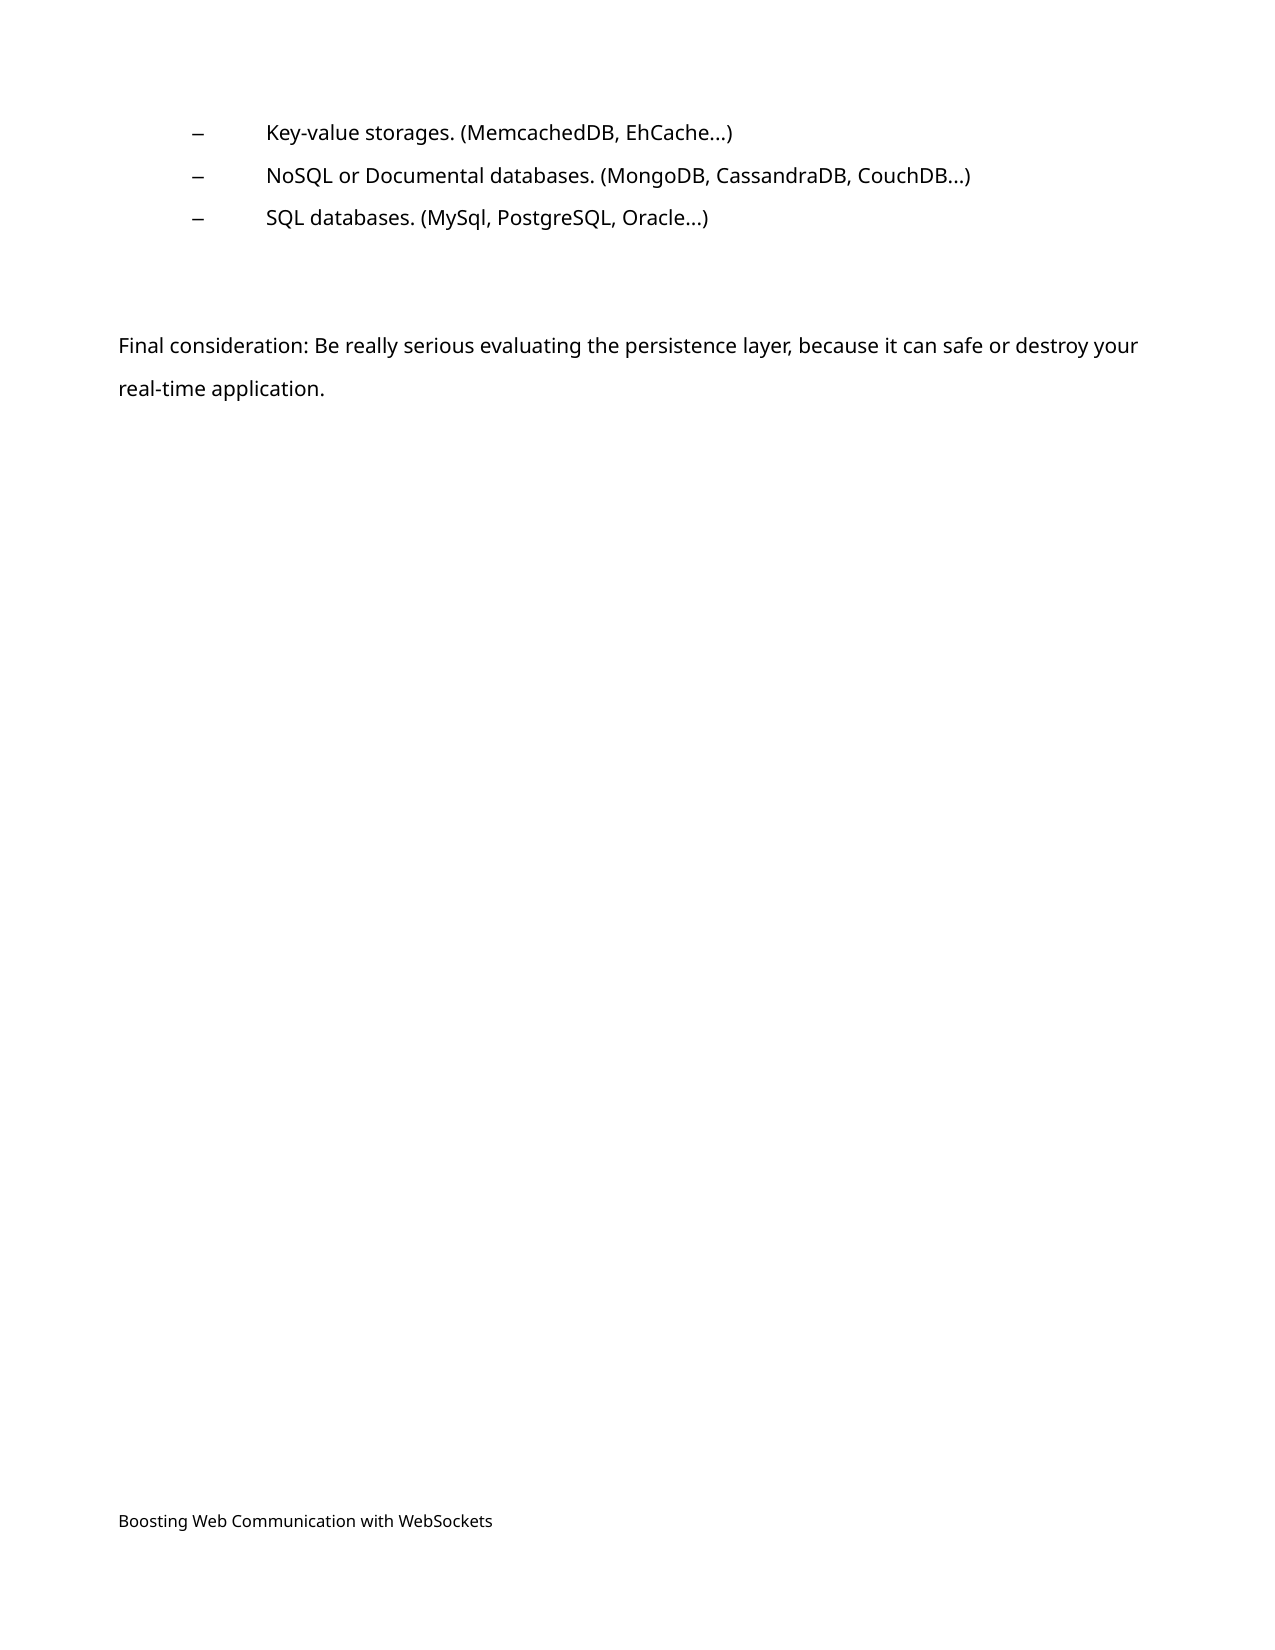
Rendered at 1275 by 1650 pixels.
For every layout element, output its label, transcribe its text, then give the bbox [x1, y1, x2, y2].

list SQL databases. (MySql, PostgreSQL, Oracle...) [192, 203, 1157, 232]
list NoSQL or Documental databases. (MongoDB, CassandraDB, CouchDB...) [192, 161, 1157, 189]
list Final consideration: Be really serious evaluating the persistence layer, because it can safe or destroy your real-time application. [118, 331, 1157, 402]
list Key-value storages. (MemcachedDB, EhCache...) [192, 118, 1157, 147]
